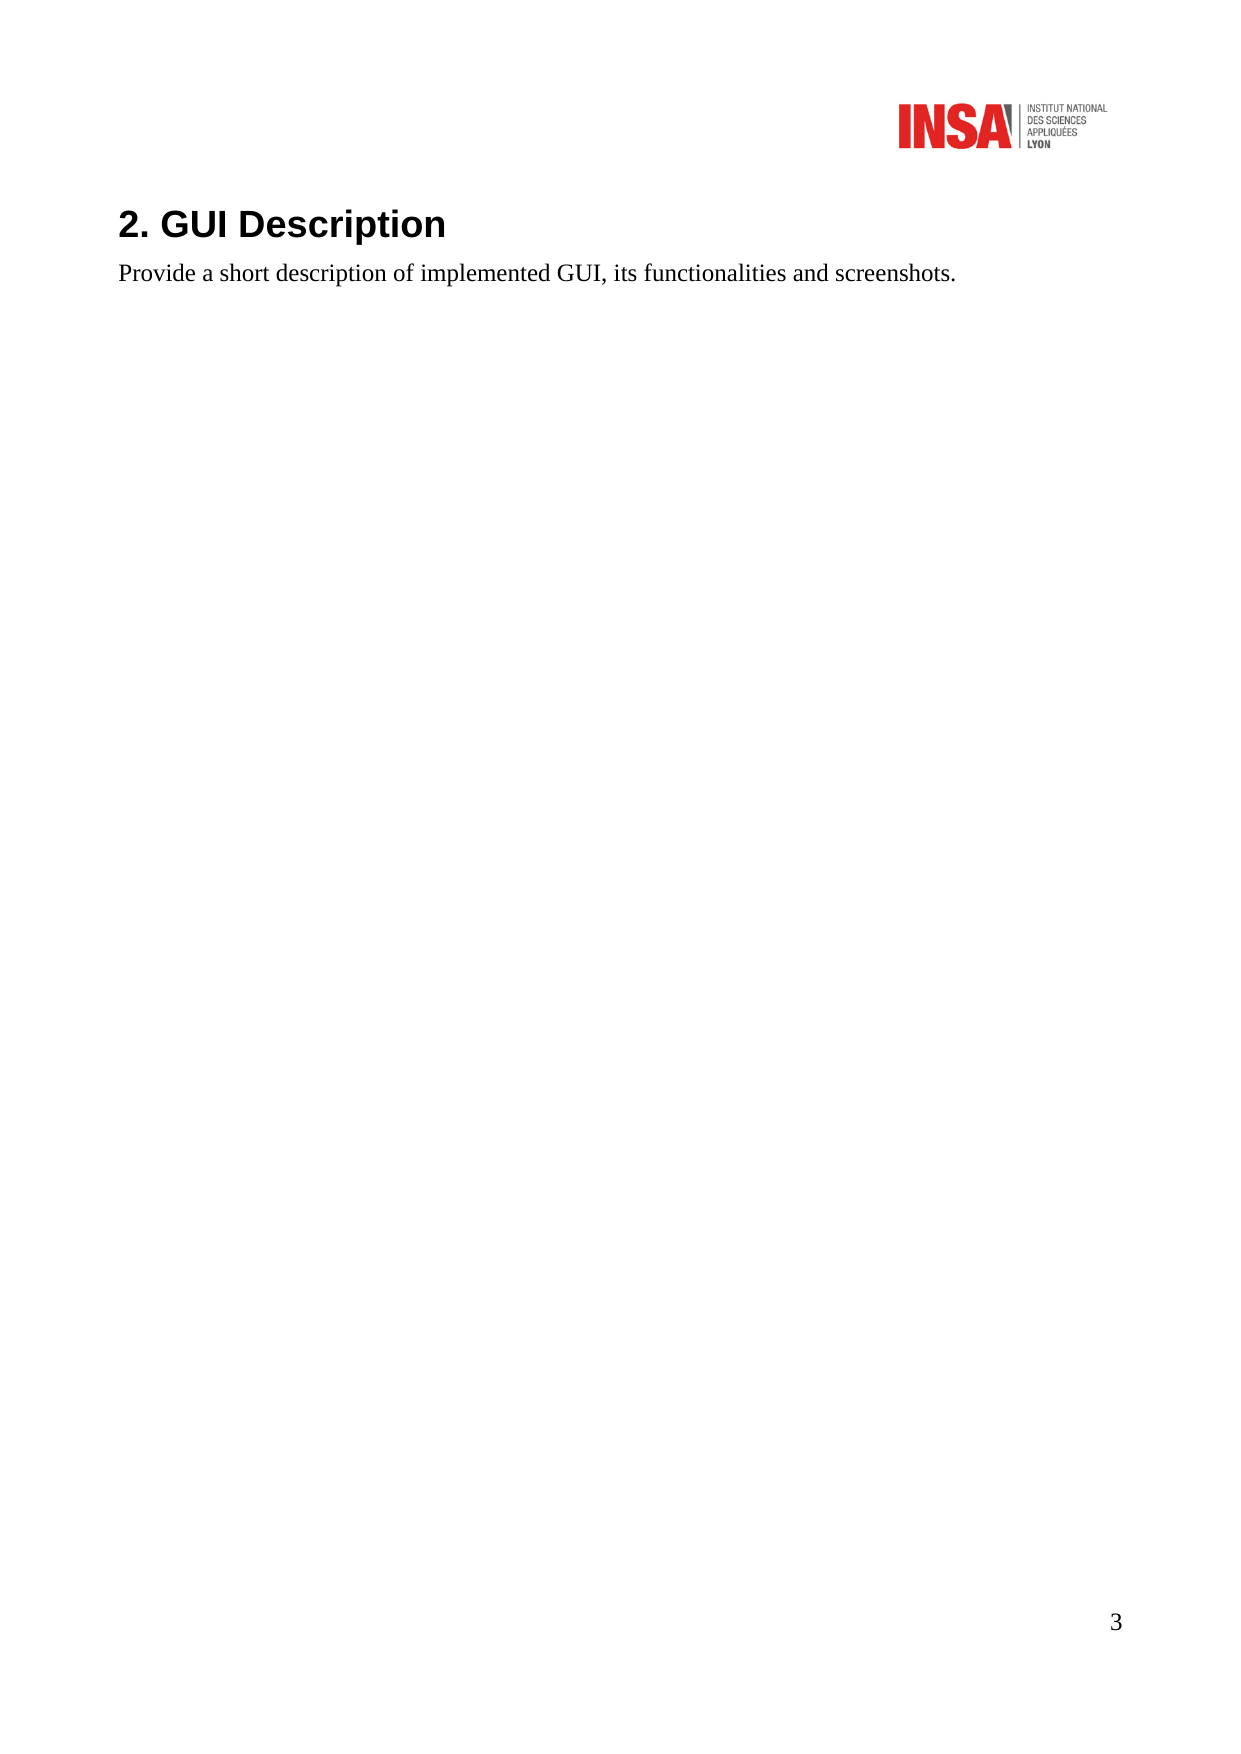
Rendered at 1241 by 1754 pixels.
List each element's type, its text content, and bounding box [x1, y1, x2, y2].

text Provide a short description of implemented GUI, its functionalities and screenshots. [118, 258, 1122, 287]
picture [891, 86, 1114, 167]
subtitle 2. GUI Description [118, 202, 1122, 246]
